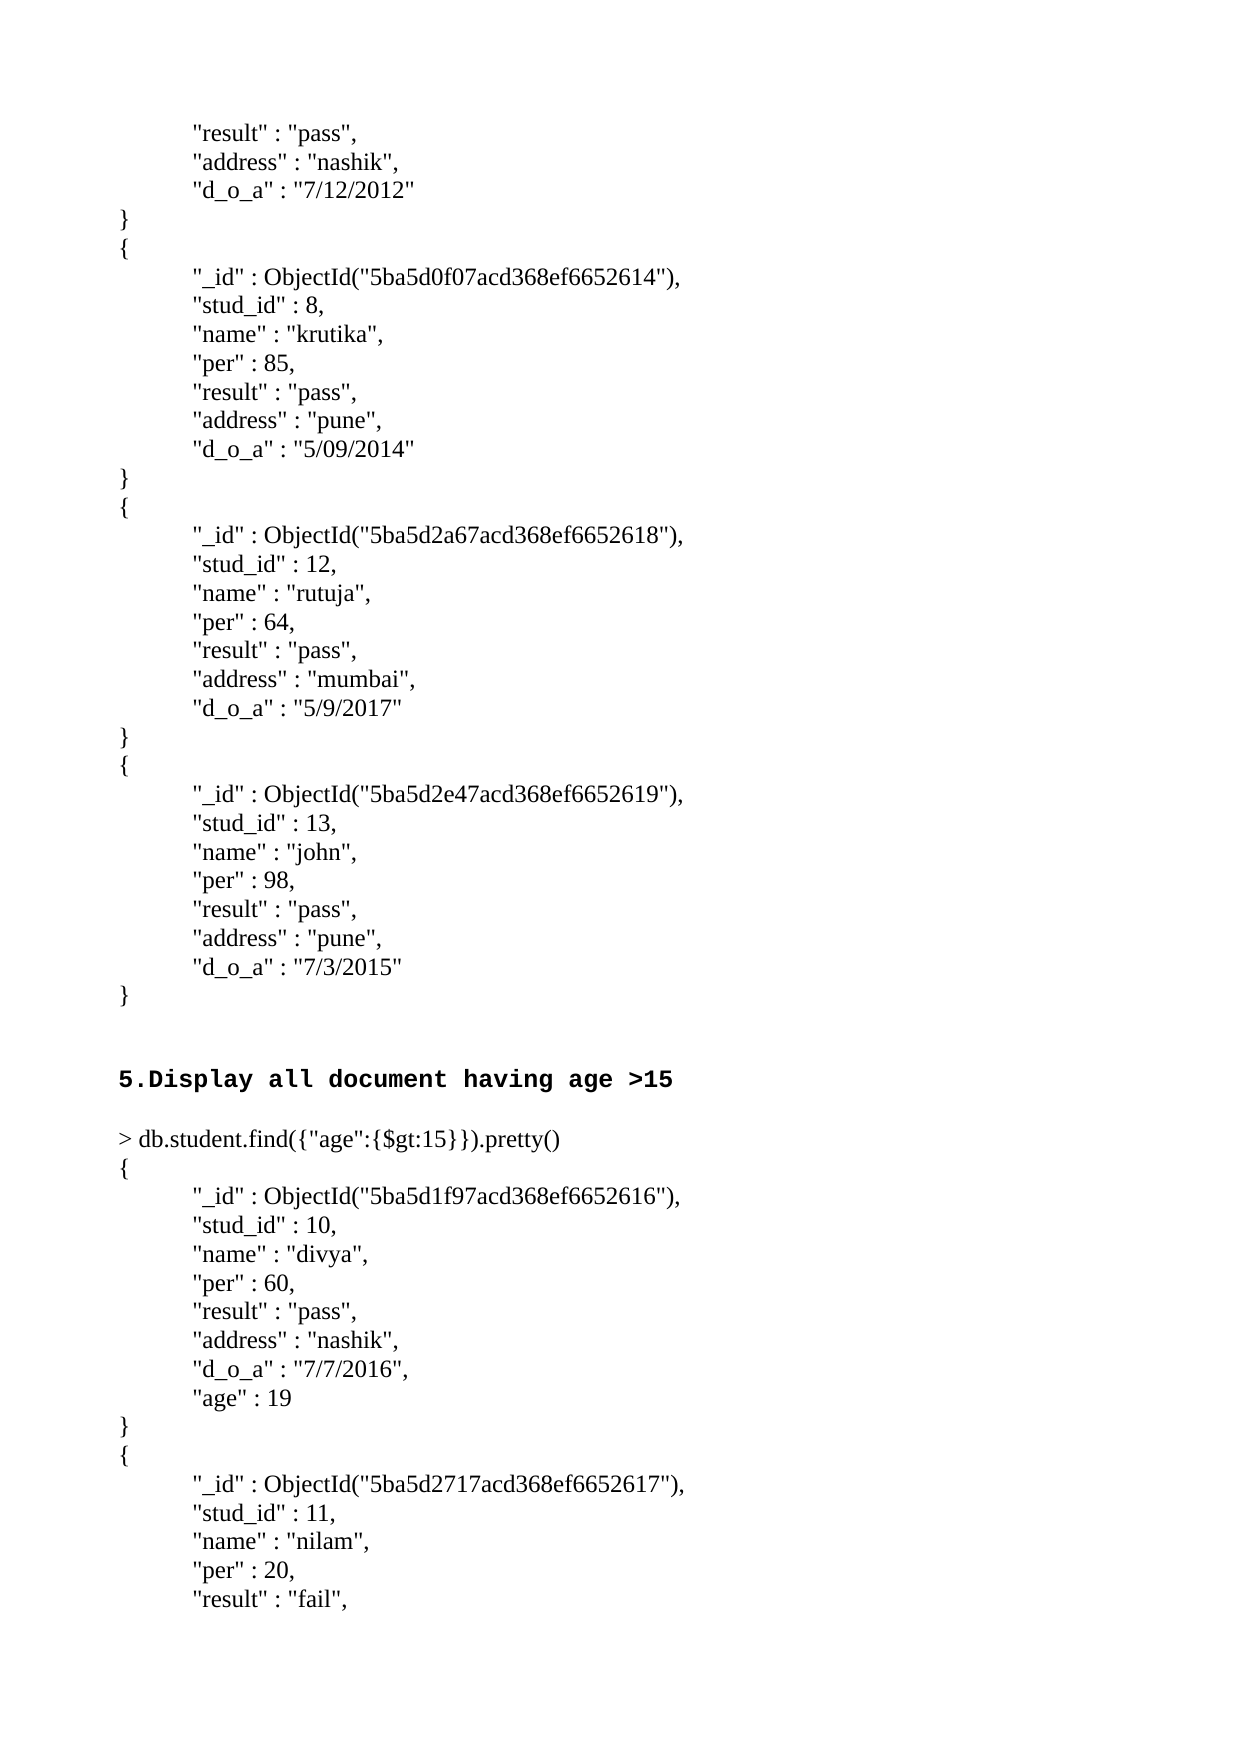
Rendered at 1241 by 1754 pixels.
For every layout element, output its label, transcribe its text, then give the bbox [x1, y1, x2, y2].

text "age" : 19 [118, 1383, 1122, 1411]
text "_id" : ObjectId("5ba5d2717acd368ef6652617"), [118, 1469, 1122, 1498]
text "per" : 85, [118, 348, 1122, 377]
text } [118, 463, 1122, 492]
text 5.Display all document having age >15 [118, 1067, 1122, 1095]
text "per" : 60, [118, 1268, 1122, 1296]
text "name" : "nilam", [118, 1526, 1122, 1555]
text "address" : "nashik", [118, 147, 1122, 176]
text } [118, 722, 1122, 751]
text "d_o_a" : "5/9/2017" [118, 693, 1122, 722]
text "d_o_a" : "5/09/2014" [118, 434, 1122, 463]
text "stud_id" : 10, [118, 1210, 1122, 1239]
text { [118, 1153, 1122, 1181]
text "per" : 20, [118, 1555, 1122, 1584]
text { [118, 751, 1122, 779]
text "stud_id" : 13, [118, 808, 1122, 837]
text "stud_id" : 12, [118, 549, 1122, 578]
text "result" : "pass", [118, 377, 1122, 406]
text "per" : 98, [118, 866, 1122, 894]
text "result" : "fail", [118, 1584, 1122, 1613]
text } [118, 981, 1122, 1009]
text "d_o_a" : "7/7/2016", [118, 1354, 1122, 1383]
text { [118, 492, 1122, 521]
text "name" : "divya", [118, 1239, 1122, 1268]
text "d_o_a" : "7/3/2015" [118, 952, 1122, 981]
text > db.student.find({"age":{$gt:15}}).pretty() [118, 1124, 1122, 1153]
text "address" : "mumbai", [118, 664, 1122, 693]
text { [118, 1440, 1122, 1469]
text "per" : 64, [118, 607, 1122, 636]
text } [118, 204, 1122, 233]
text "address" : "pune", [118, 923, 1122, 952]
text "_id" : ObjectId("5ba5d2e47acd368ef6652619"), [118, 779, 1122, 808]
text "address" : "pune", [118, 406, 1122, 434]
text "name" : "john", [118, 837, 1122, 866]
text "stud_id" : 8, [118, 291, 1122, 319]
text "name" : "rutuja", [118, 578, 1122, 607]
text "result" : "pass", [118, 118, 1122, 147]
text "stud_id" : 11, [118, 1498, 1122, 1526]
text "name" : "krutika", [118, 319, 1122, 348]
text "d_o_a" : "7/12/2012" [118, 176, 1122, 204]
text "result" : "pass", [118, 1296, 1122, 1325]
text "result" : "pass", [118, 636, 1122, 664]
text "address" : "nashik", [118, 1325, 1122, 1354]
text "_id" : ObjectId("5ba5d0f07acd368ef6652614"), [118, 262, 1122, 291]
text "_id" : ObjectId("5ba5d1f97acd368ef6652616"), [118, 1181, 1122, 1210]
text } [118, 1411, 1122, 1440]
text { [118, 233, 1122, 262]
text "_id" : ObjectId("5ba5d2a67acd368ef6652618"), [118, 521, 1122, 549]
text "result" : "pass", [118, 894, 1122, 923]
